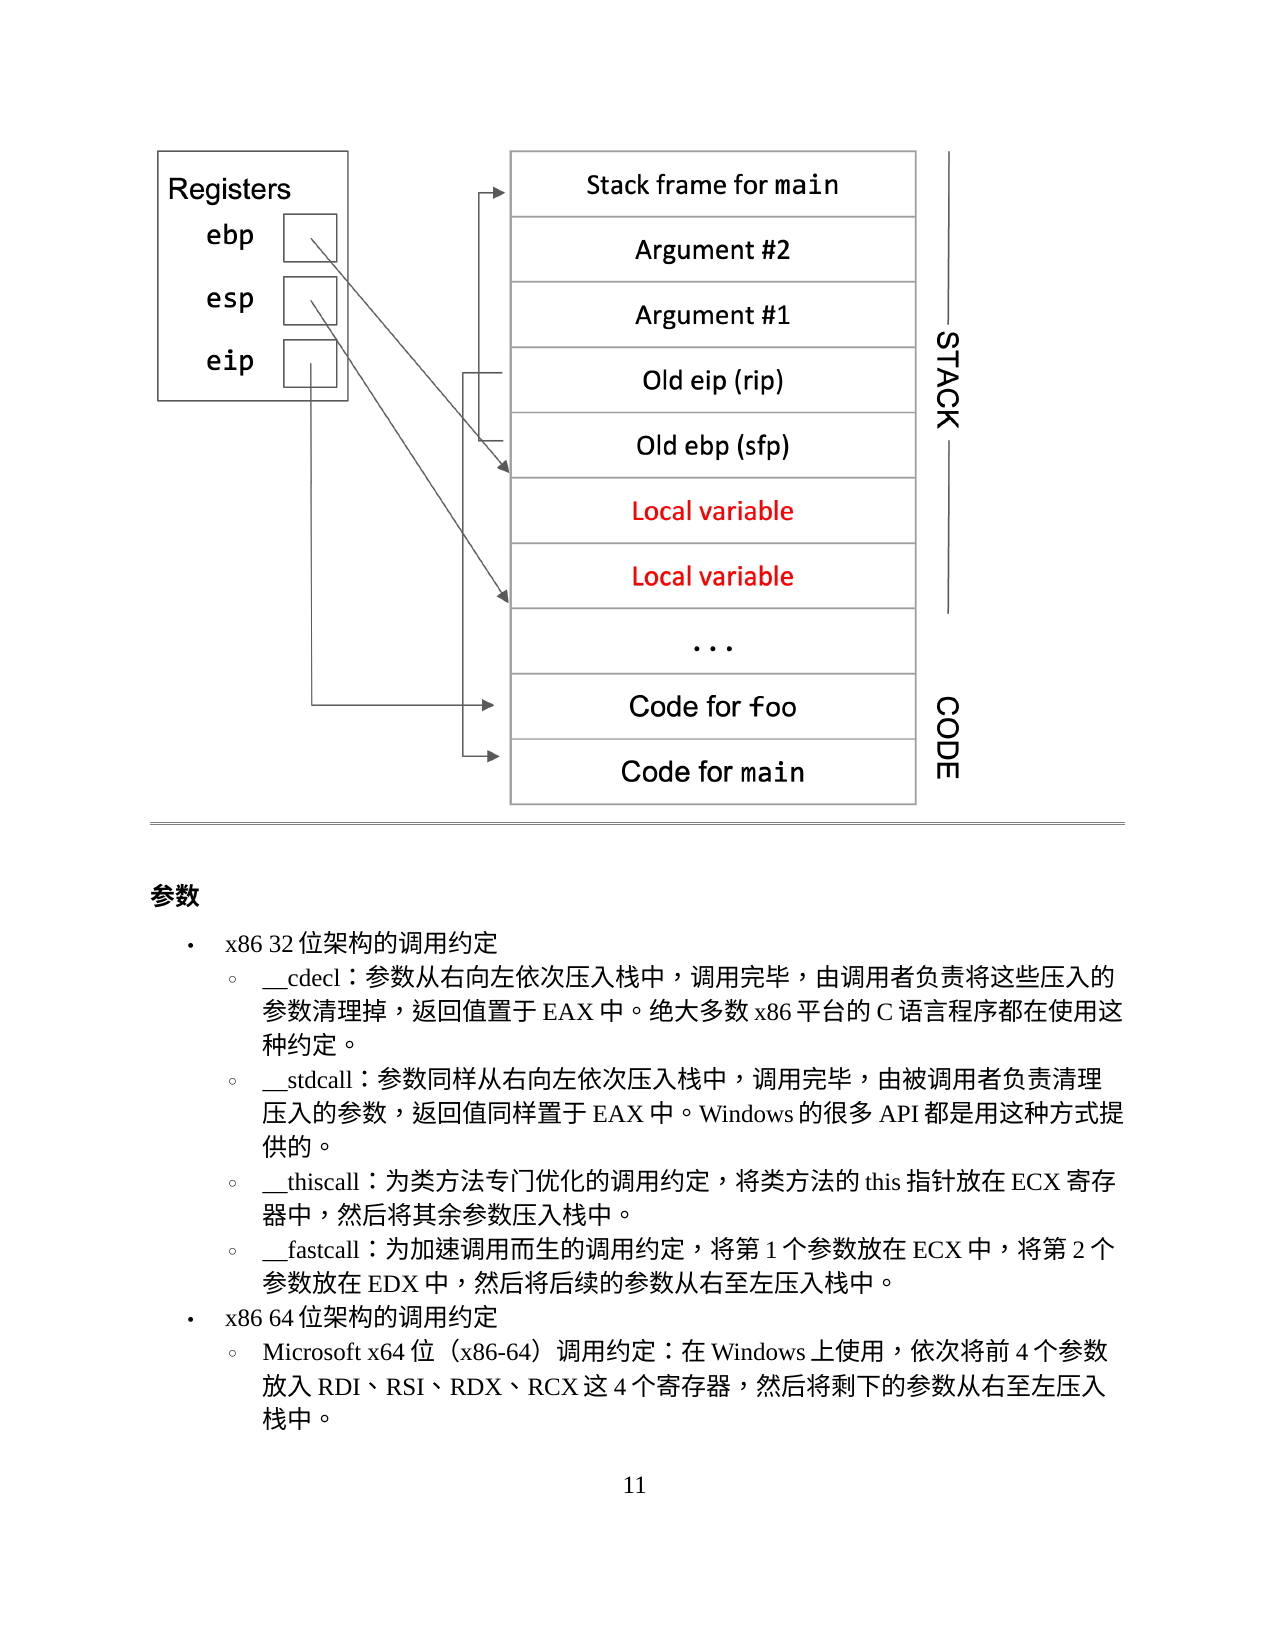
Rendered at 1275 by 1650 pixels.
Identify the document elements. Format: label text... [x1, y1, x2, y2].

list x86 64位架构的调用约定 [187, 1300, 1125, 1334]
list __thiscall：为类方法专门优化的调用约定，将类方法的this指针放在ECX寄存器中，然后将其余参数压入栈中。 [225, 1164, 1125, 1232]
list Microsoft x64位（x86-64）调用约定：在Windows上使用，依次将前4个参数放入RDI、RSI、RDX、RCX这4个寄存器，然后将剩下的参数从右至左压入栈中。 [225, 1334, 1125, 1436]
picture [150, 150, 982, 808]
list __cdecl：参数从右向左依次压入栈中，调用完毕，由调用者负责将这些压入的参数清理掉，返回值置于EAX中。绝大多数x86平台的C语言程序都在使用这种约定。 [225, 959, 1125, 1062]
subtitle 参数 [150, 879, 1125, 913]
list x86 32位架构的调用约定 [187, 925, 1125, 959]
list __stdcall：参数同样从右向左依次压入栈中，调用完毕，由被调用者负责清理压入的参数，返回值同样置于EAX中。Windows的很多API都是用这种方式提供的。 [225, 1062, 1125, 1164]
list __fastcall：为加速调用而生的调用约定，将第1个参数放在ECX中，将第2个参数放在EDX中，然后将后续的参数从右至左压入栈中。 [225, 1232, 1125, 1300]
